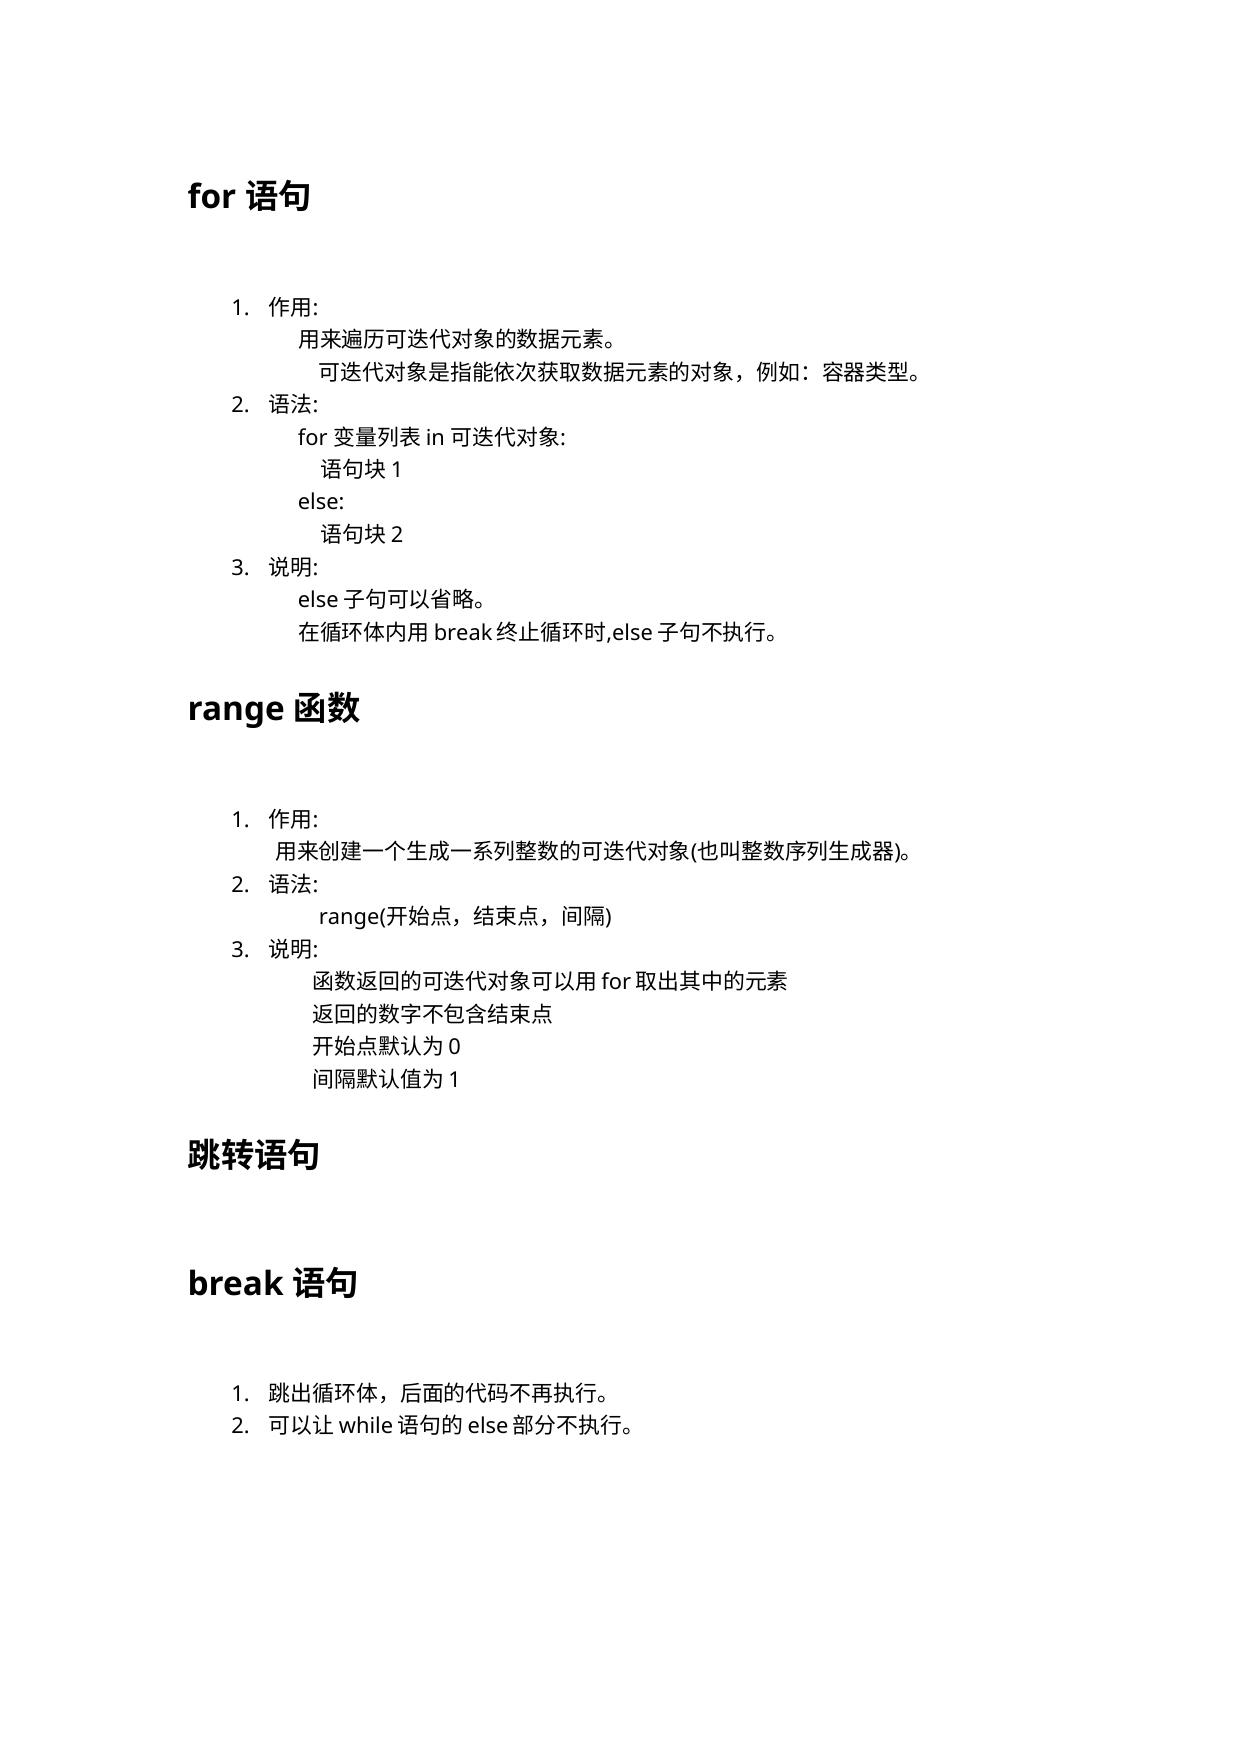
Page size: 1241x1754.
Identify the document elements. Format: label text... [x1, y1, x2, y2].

text 可迭代对象是指能依次获取数据元素的对象，例如：容器类型。 [275, 354, 1053, 387]
text else: [231, 484, 1053, 517]
subtitle for 语句 [187, 162, 1053, 227]
list 作用: [231, 801, 1053, 834]
list 语法: [231, 866, 1053, 899]
text range(开始点，结束点，间隔) [187, 899, 1053, 931]
text for 变量列表 in 可迭代对象: [231, 419, 1053, 452]
list 跳出循环体，后面的代码不再执行。 [231, 1376, 1053, 1408]
text 用来创建一个生成一系列整数的可迭代对象(也叫整数序列生成器)。 [187, 834, 1053, 866]
text 语句块1 [231, 452, 1053, 484]
list 语法: [231, 387, 1053, 419]
list 说明: [231, 549, 1053, 582]
text 在循环体内用break终止循环时,else子句不执行。 [231, 614, 1053, 647]
text 语句块2 [231, 517, 1053, 549]
text 返回的数字不包含结束点 [269, 996, 1053, 1029]
text 函数返回的可迭代对象可以用for取出其中的元素 [269, 964, 1053, 996]
text else子句可以省略。 [231, 582, 1053, 614]
subtitle 跳转语句 [187, 1121, 1053, 1186]
text 间隔默认值为1 [269, 1061, 1053, 1094]
text 开始点默认为0 [269, 1029, 1053, 1061]
list 作用: [231, 289, 1053, 322]
text 用来遍历可迭代对象的数据元素。 [231, 322, 1053, 354]
list 说明: [231, 931, 1053, 964]
subtitle range 函数 [187, 674, 1053, 739]
subtitle break 语句 [187, 1248, 1053, 1313]
list 可以让while语句的else部分不执行。 [231, 1408, 1053, 1441]
